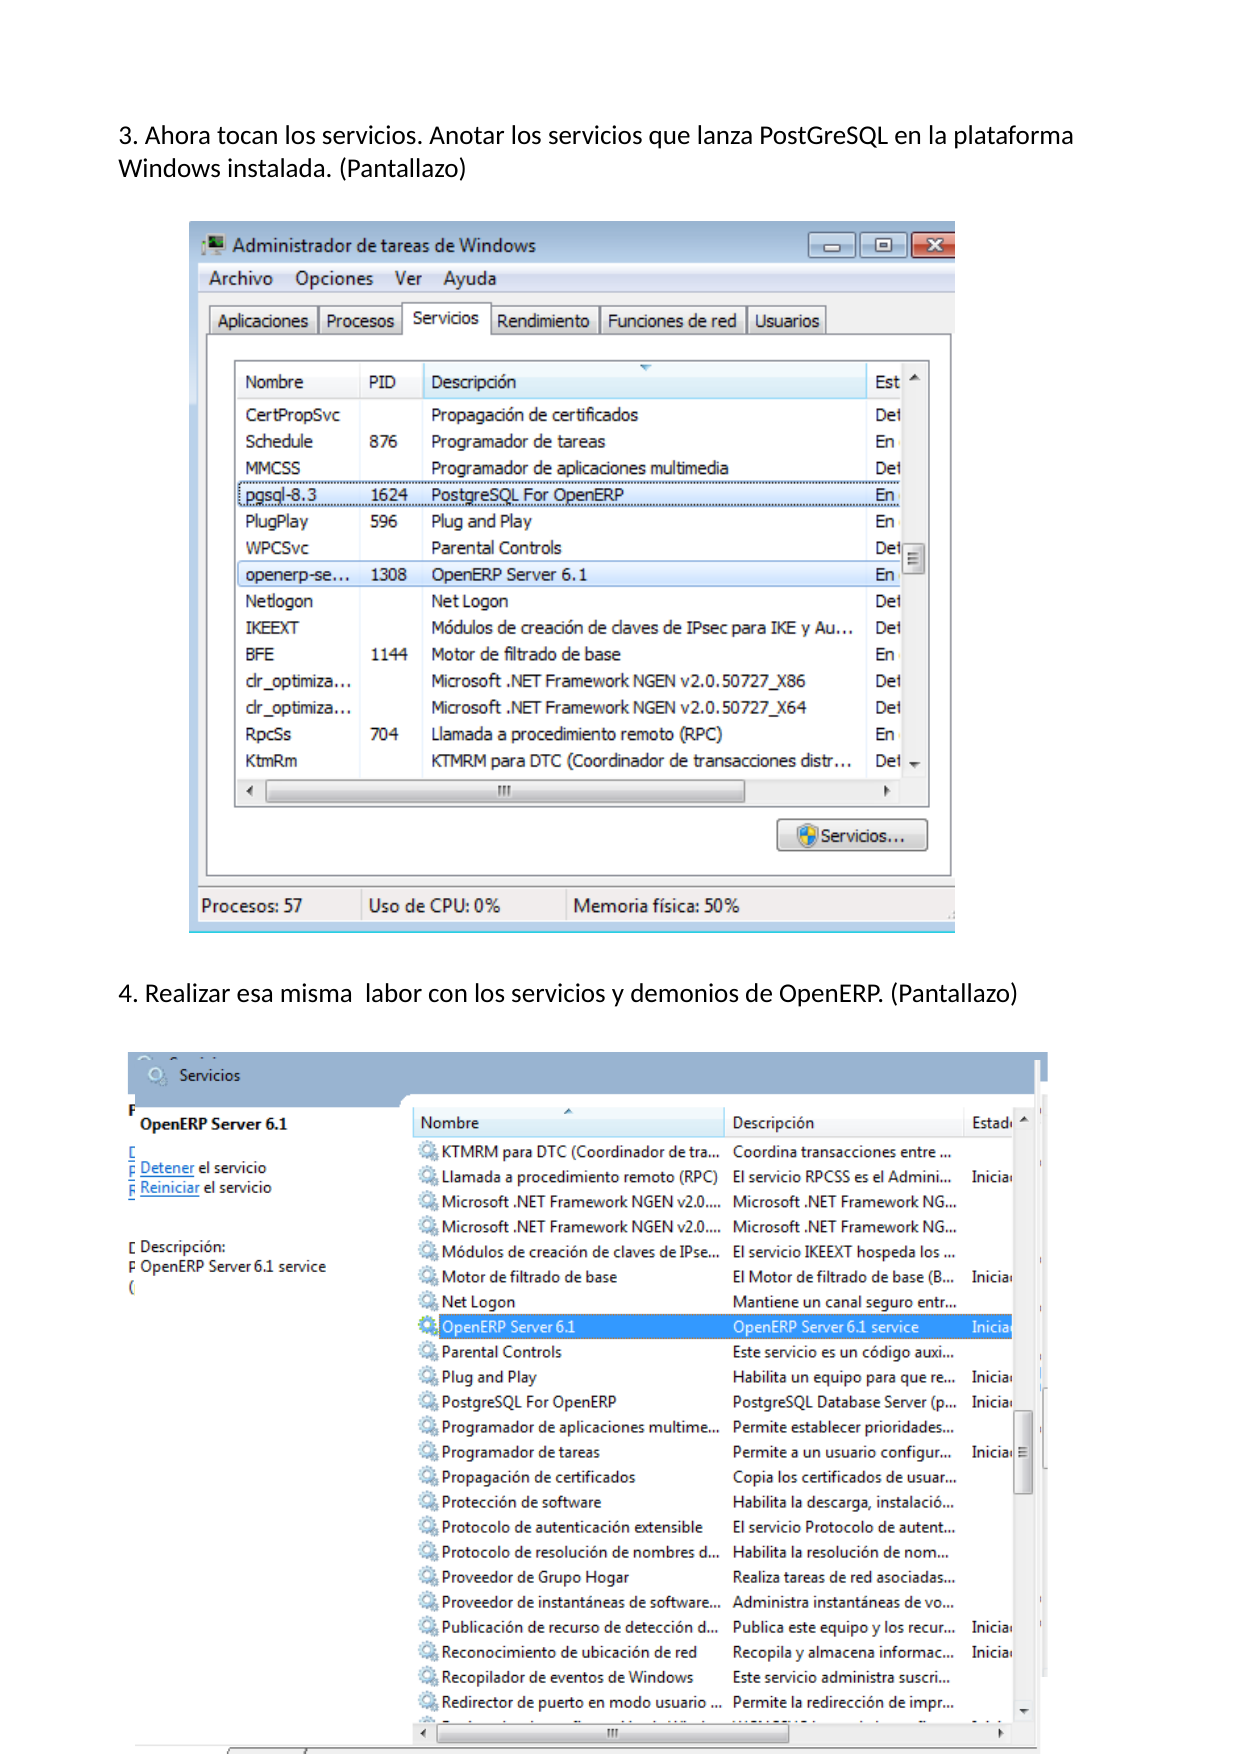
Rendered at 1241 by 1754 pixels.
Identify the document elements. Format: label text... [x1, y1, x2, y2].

picture [127, 1052, 1048, 1754]
text 4. Realizar esa misma labor con los servicios y demonios de OpenERP. (Pantallazo) [118, 977, 1122, 1010]
text 3. Ahora tocan los servicios. Anotar los servicios que lanza PostGreSQL en la plataforma Windows instalada. (Pantallazo) [118, 118, 1122, 184]
picture [189, 221, 955, 933]
